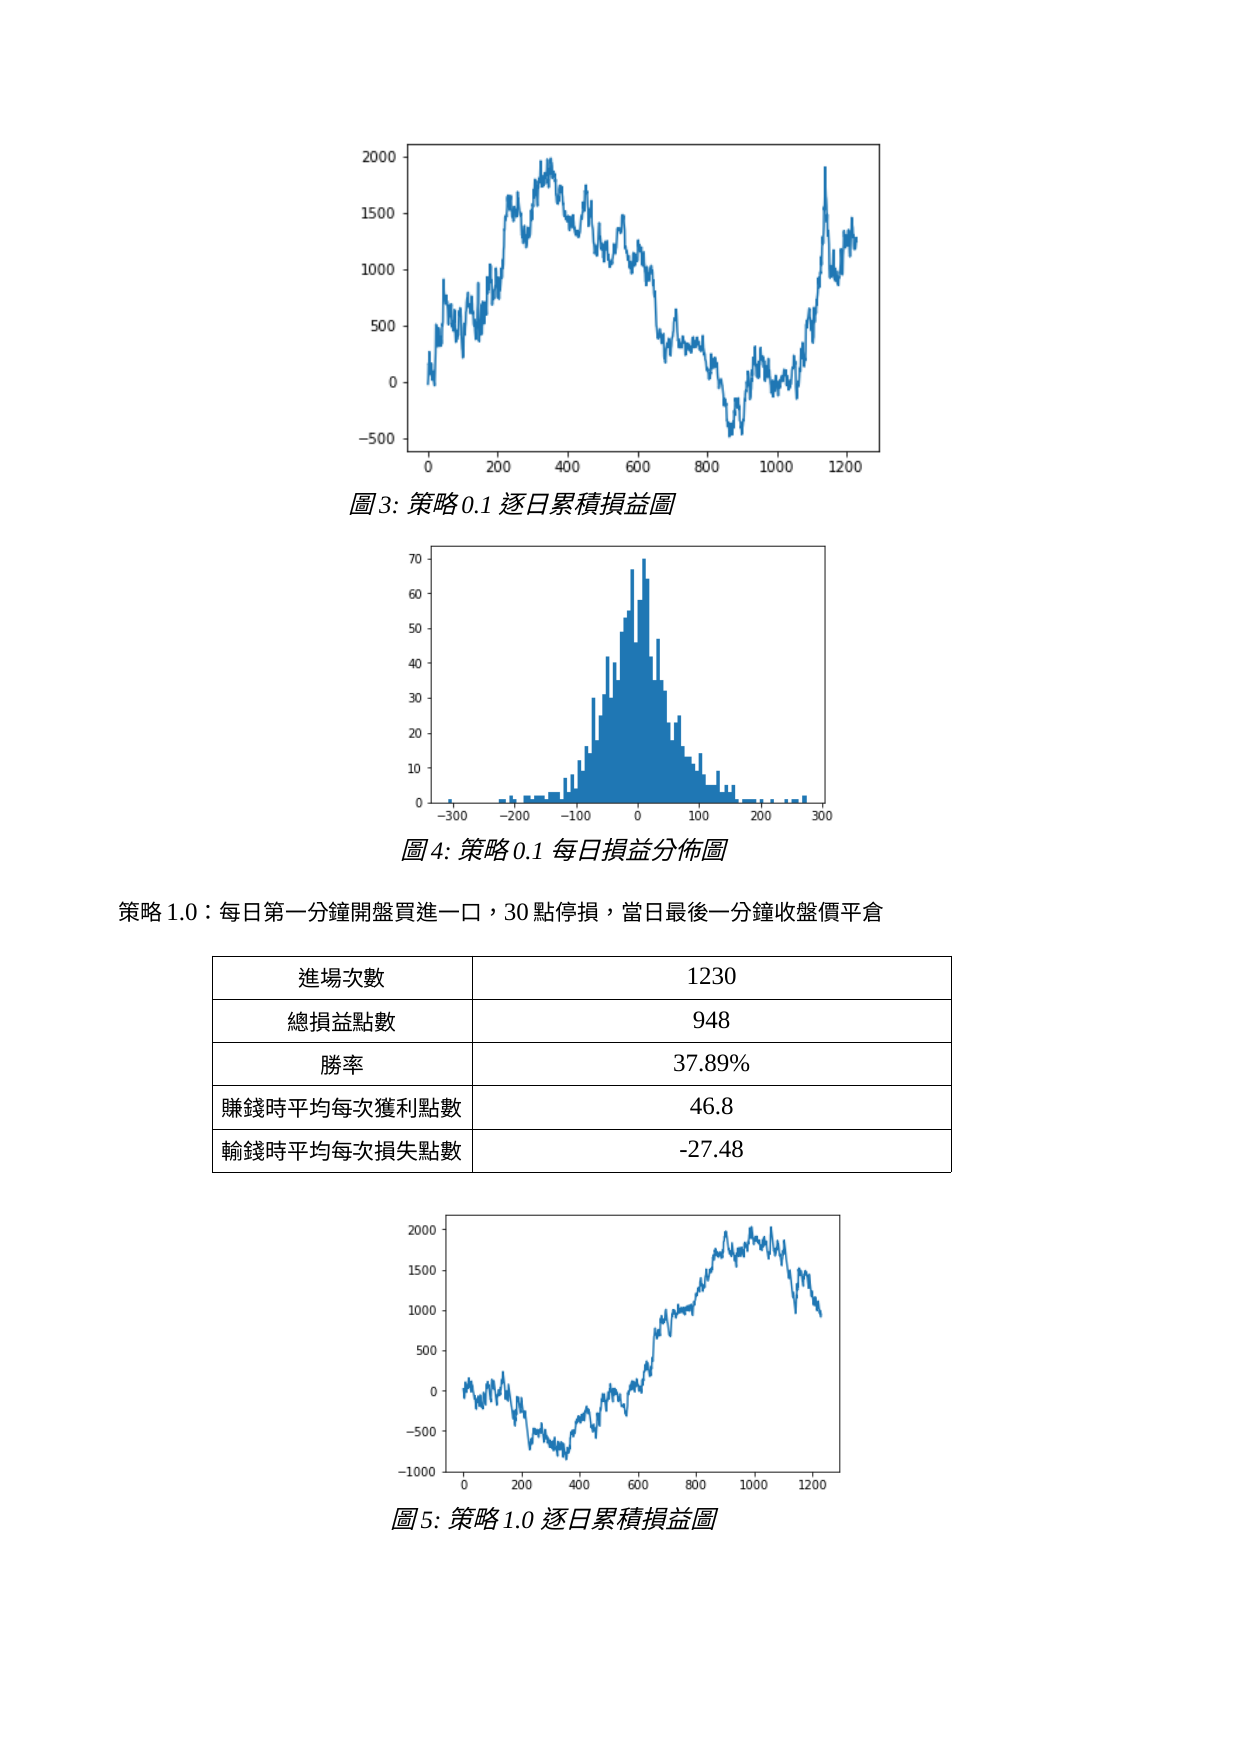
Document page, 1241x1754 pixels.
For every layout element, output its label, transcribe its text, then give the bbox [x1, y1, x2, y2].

table_cell 948 [473, 1000, 951, 1042]
table_cell 輸錢時平均每次損失點數 [213, 1130, 472, 1172]
picture [389, 1203, 851, 1500]
table_cell 37.89% [473, 1043, 951, 1085]
table_cell 總損益點數 [213, 1000, 472, 1042]
text 圖 5: 策略1.0 逐日累積損益圖 [390, 1500, 850, 1535]
table_header 進場次數 [213, 957, 472, 999]
table_cell 46.8 [473, 1086, 951, 1128]
table_cell 賺錢時平均每次獲利點數 [213, 1086, 472, 1128]
table_cell -27.48 [473, 1130, 951, 1172]
picture [400, 535, 841, 831]
text 策略1.0：每日第一分鐘開盤買進一口，30點停損，當日最後一分鐘收盤價平倉 [118, 895, 1122, 927]
picture [348, 130, 893, 485]
table_header 1230 [473, 957, 951, 999]
text 圖 3: 策略0.1 逐日累積損益圖 [348, 485, 892, 521]
text 圖 4: 策略0.1 每日損益分佈圖 [400, 831, 840, 866]
table_cell 勝率 [213, 1043, 472, 1085]
